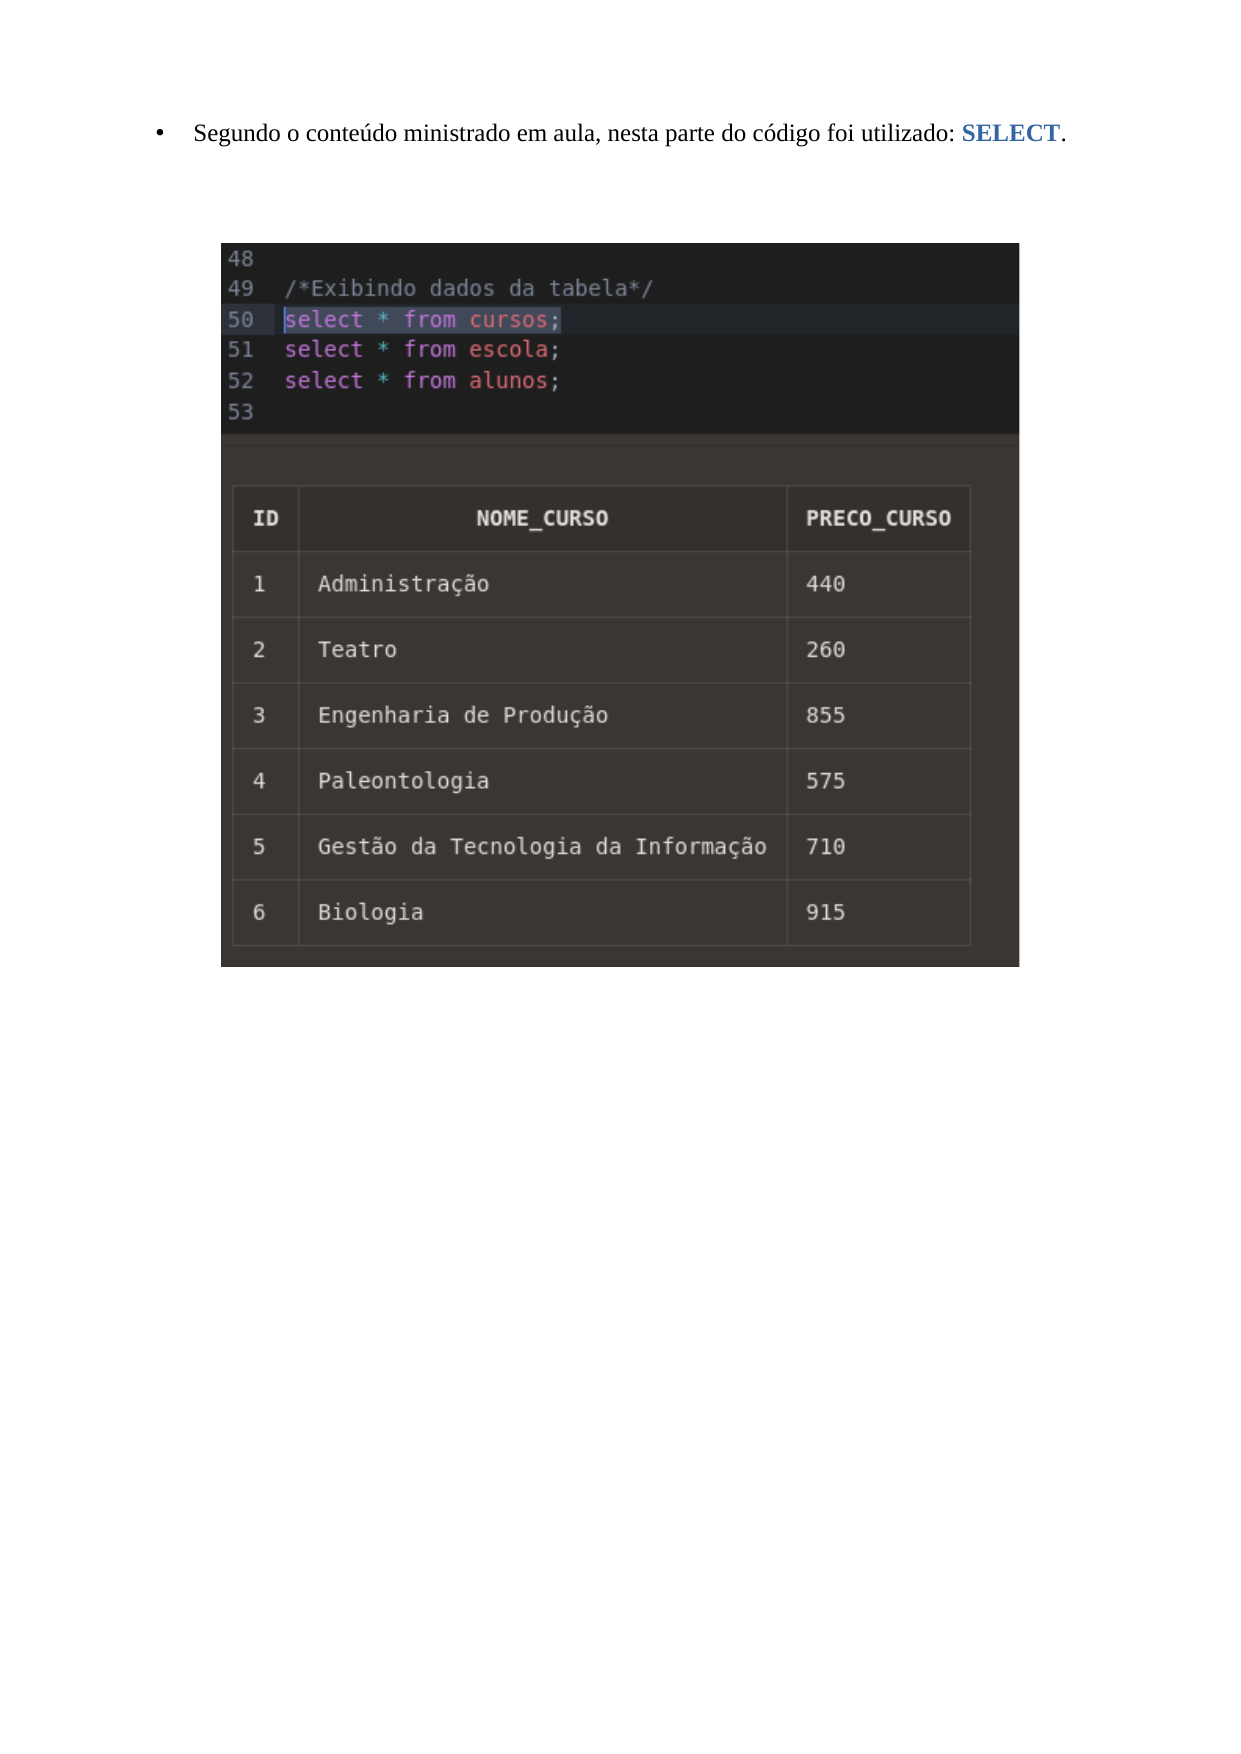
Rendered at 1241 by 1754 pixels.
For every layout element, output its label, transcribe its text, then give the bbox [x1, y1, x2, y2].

list Segundo o conteúdo ministrado em aula, nesta parte do código foi utilizado: SELECT. [156, 118, 1122, 147]
picture [221, 243, 1020, 967]
